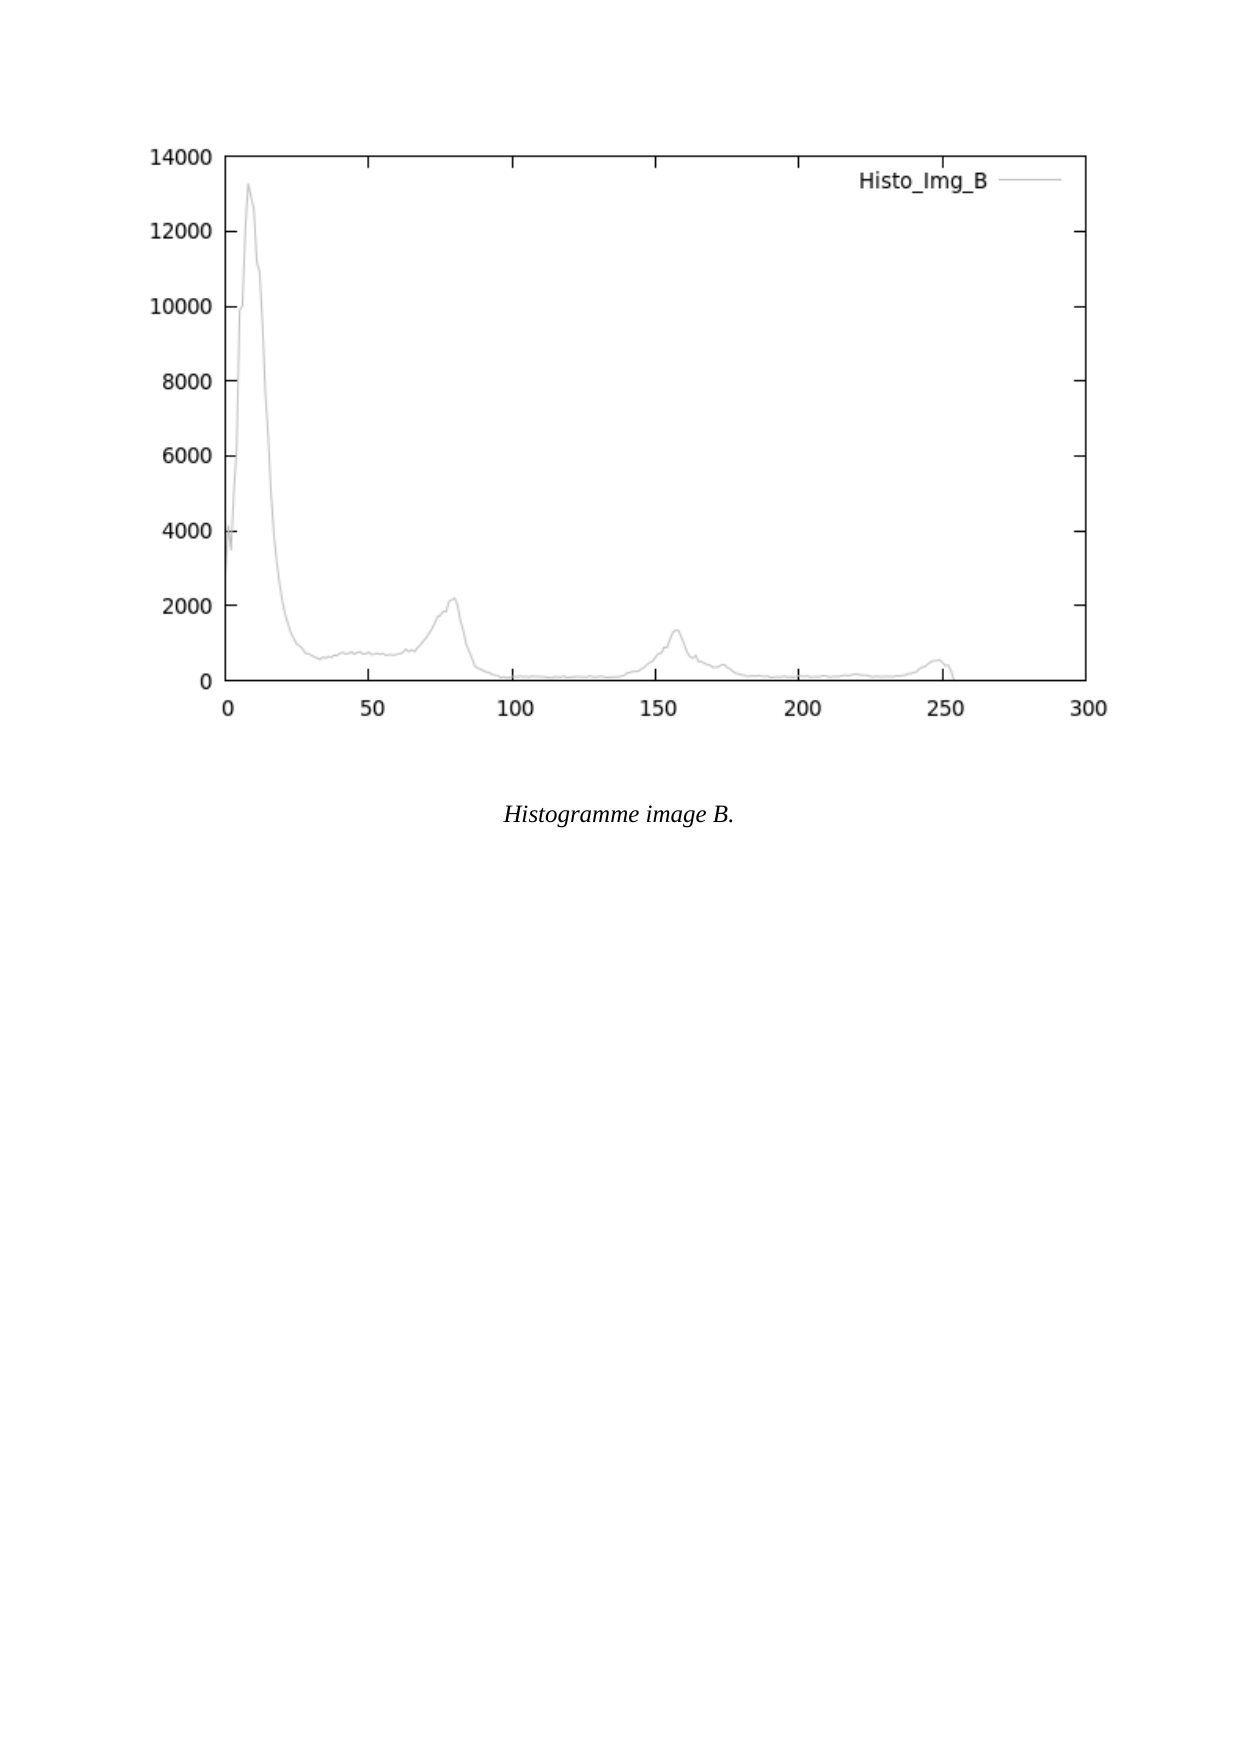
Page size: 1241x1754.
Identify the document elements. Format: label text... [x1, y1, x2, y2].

picture [118, 118, 1123, 746]
text Histogramme image B. [118, 799, 1122, 828]
